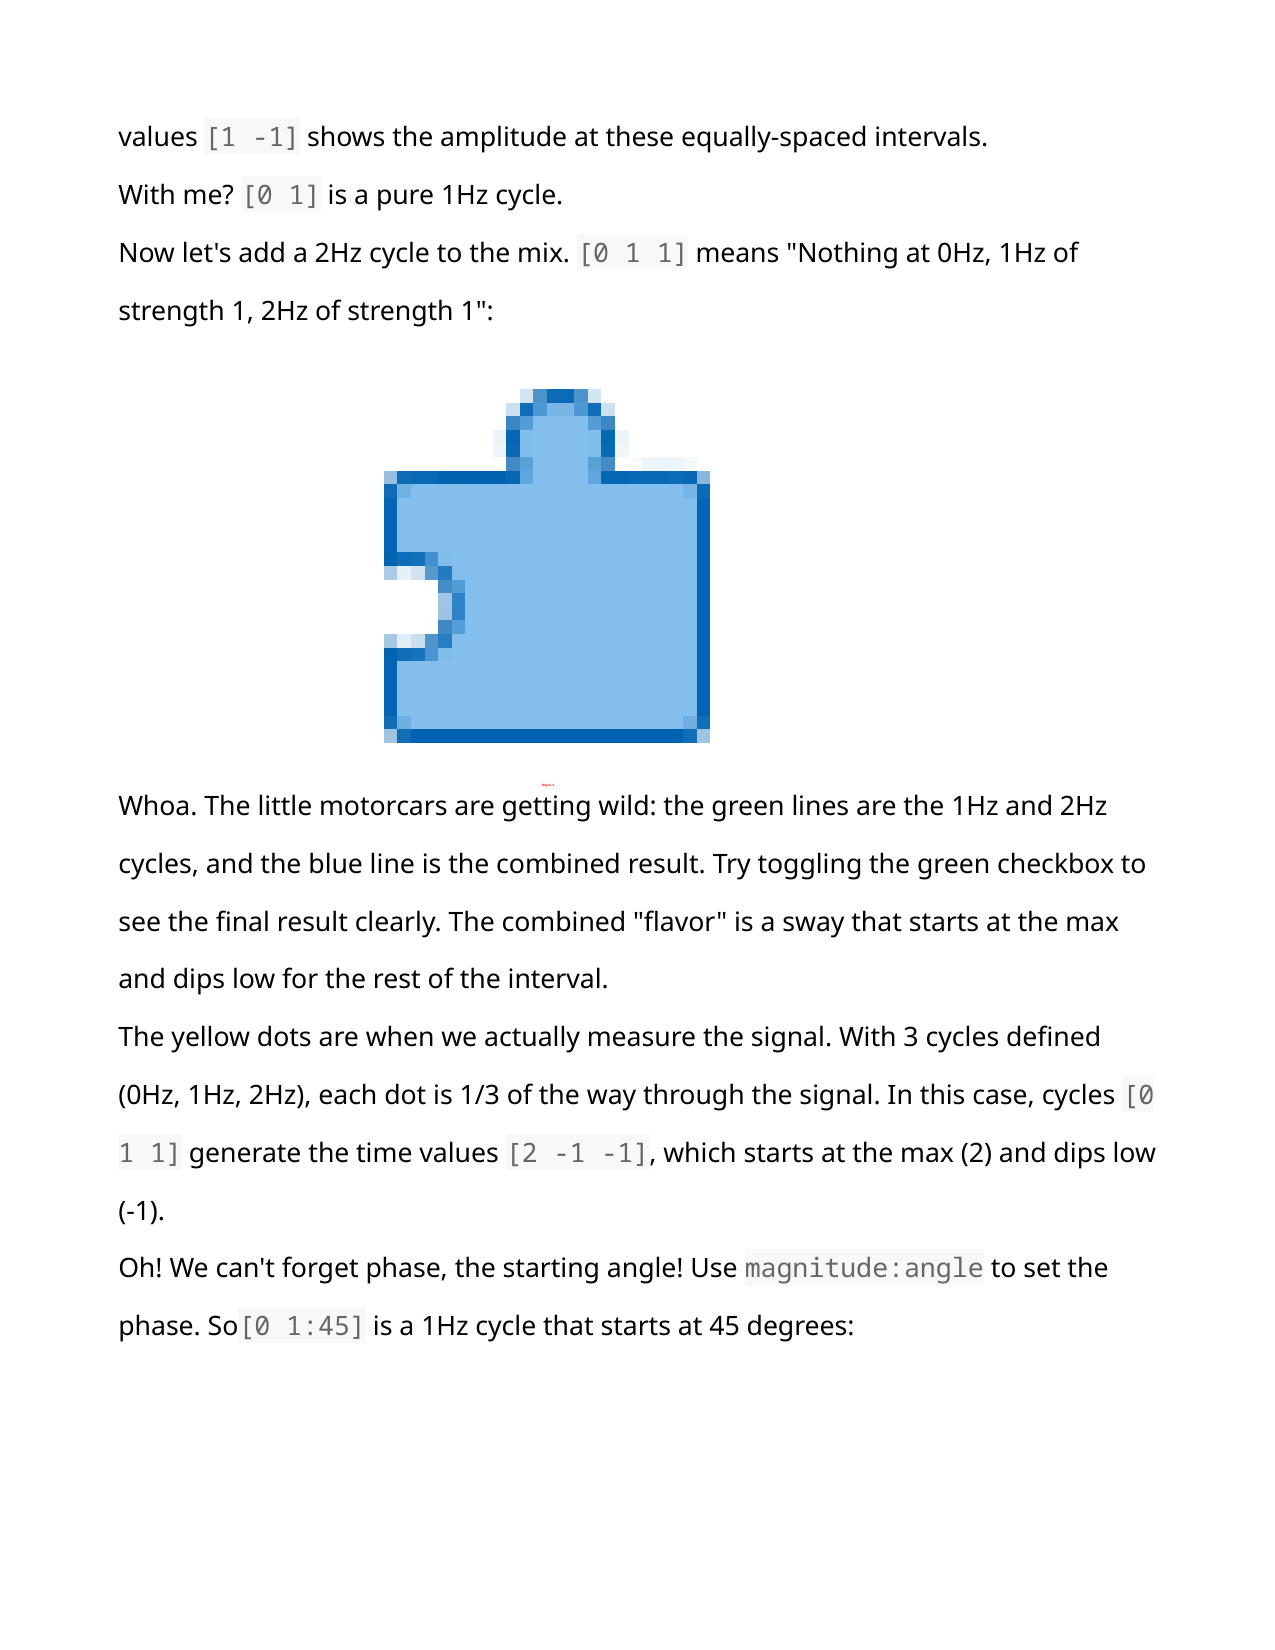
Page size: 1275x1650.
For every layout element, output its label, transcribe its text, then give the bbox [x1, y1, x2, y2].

list values [1 -1] shows the amplitude at these equally-spaced intervals. [118, 118, 1157, 154]
text The yellow dots are when we actually measure the signal. With 3 cycles defined (0Hz, 1Hz, 2Hz), each dot is 1/3 of the way through the signal. In this case, cycles [0 1 1] generate the time values [2 -1 -1], which starts at the max (2) and dips low (-1). [118, 1018, 1157, 1228]
text Now let's add a 2Hz cycle to the mix. [0 1 1] means "Nothing at 0Hz, 1Hz of strength 1, 2Hz of strength 1": [118, 234, 1157, 328]
text With me? [0 1] is a pure 1Hz cycle. [118, 176, 1157, 212]
text Oh! We can't forget phase, the starting angle! Use magnitude:angle to set the phase. So[0 1:45] is a 1Hz cycle that starts at 45 degrees: [118, 1249, 1157, 1343]
text Whoa. The little motorcars are getting wild: the green lines are the 1Hz and 2Hz cycles, and the blue line is the combined result. Try toggling the green checkbox to see the final result clearly. The combined "flavor" is a sway that starts at the max and dips low for the rest of the interval. [118, 787, 1157, 996]
